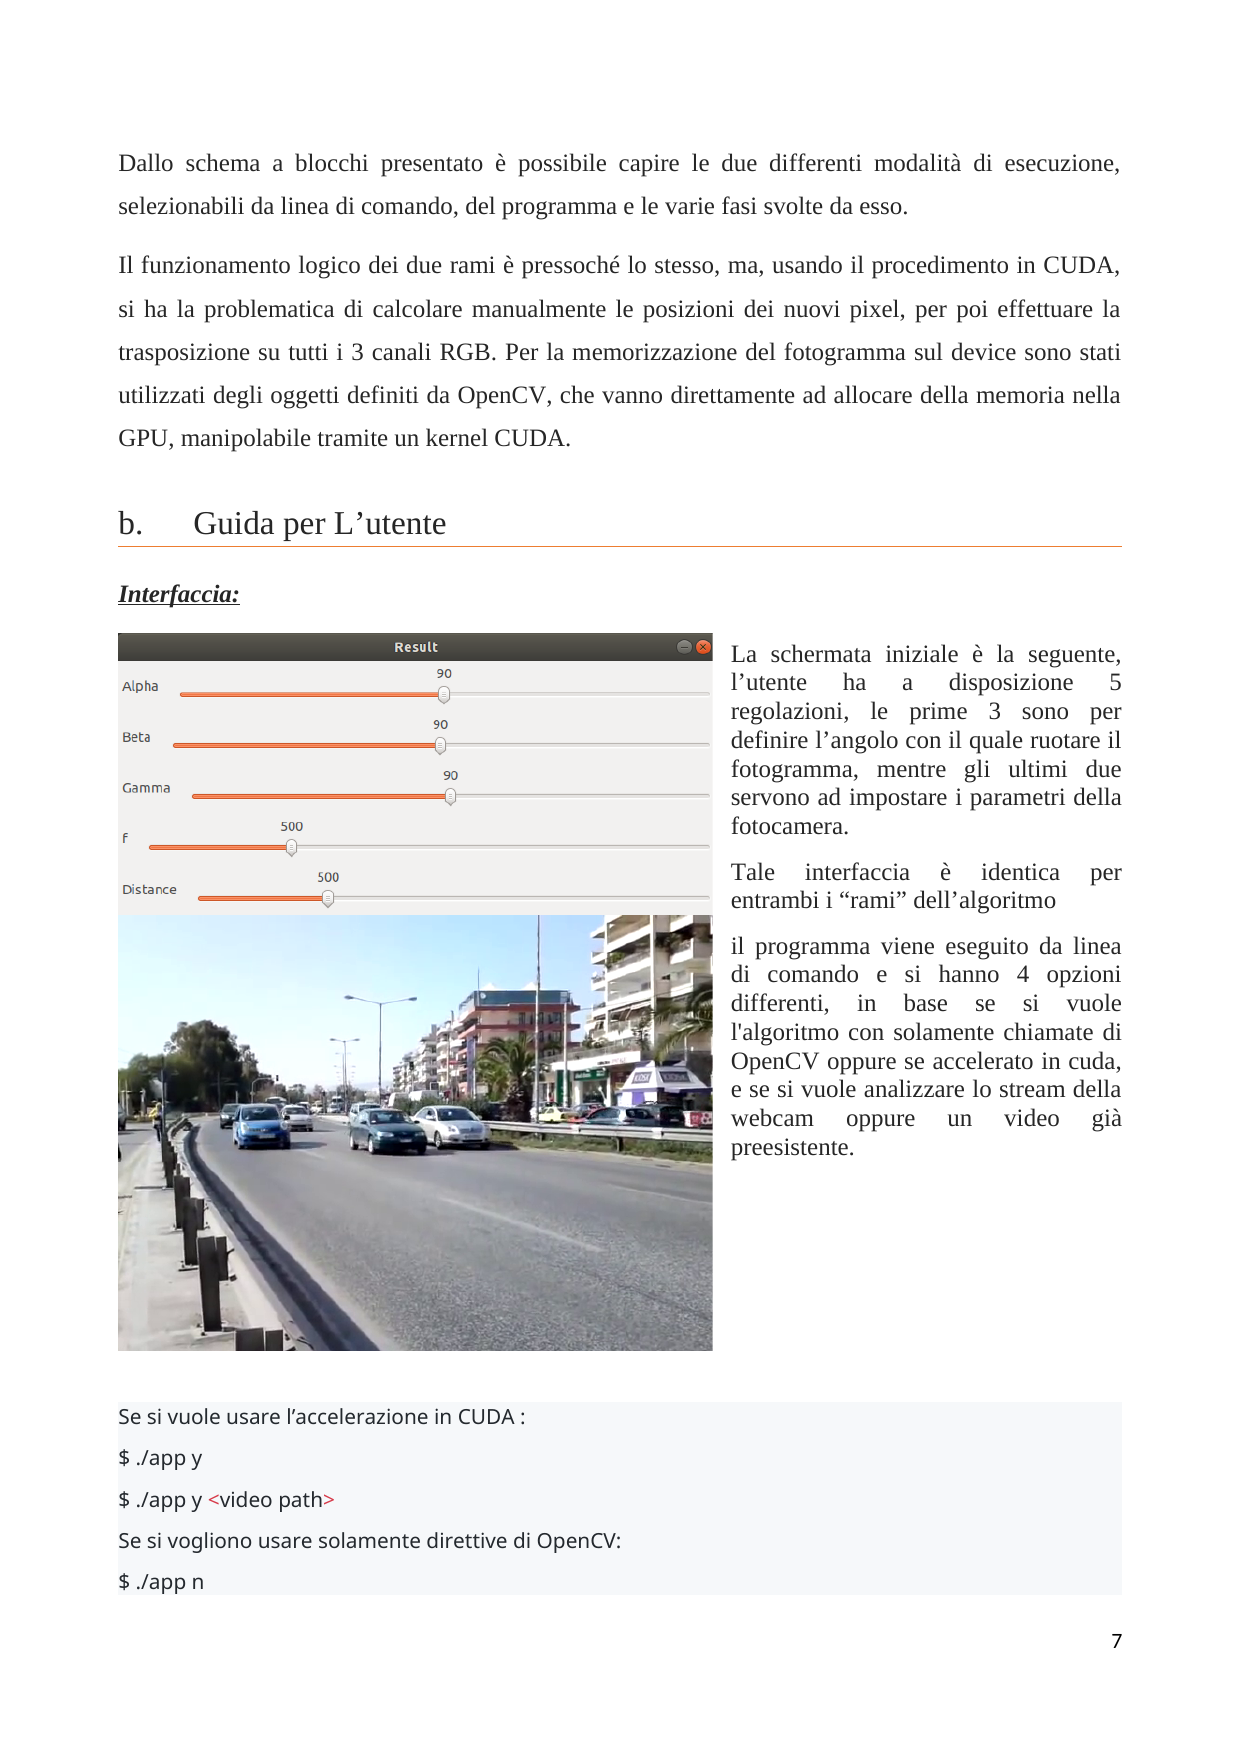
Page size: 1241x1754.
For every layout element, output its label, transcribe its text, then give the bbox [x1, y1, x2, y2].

text Dallo schema a blocchi presentato è possibile capire le due differenti modalità di esecuzione, selezionabili da linea di comando, del programma e le varie fasi svolte da esso. [118, 148, 1122, 219]
text $ ./app y [118, 1443, 1122, 1472]
text Il funzionamento logico dei due rami è pressoché lo stesso, ma, usando il procedimento in CUDA, si ha la problematica di calcolare manualmente le posizioni dei nuovi pixel, per poi effettuare la trasposizione su tutti i 3 canali RGB. Per la memorizzazione del fotogramma sul device sono stati utilizzati degli oggetti definiti da OpenCV, che vanno direttamente ad allocare della memoria nella GPU, manipolabile tramite un kernel CUDA. [118, 251, 1122, 452]
text il programma viene eseguito da linea di comando e si hanno 4 opzioni differenti, in base se si vuole l'algoritmo con solamente chiamate di OpenCV oppure se accelerato in cuda, e se si vuole analizzare lo stream della webcam oppure un video già preesistente. [713, 931, 1122, 1161]
text Se si vuole usare l’accelerazione in CUDA : [118, 1402, 1122, 1431]
text Tale interfaccia è identica per entrambi i “rami” dell’algoritmo [713, 857, 1122, 914]
picture [118, 633, 713, 1351]
subtitle Guida per L’utente [118, 504, 1122, 546]
text Se si vogliono usare solamente direttive di OpenCV: [118, 1526, 1122, 1554]
text $ ./app y <video path> [118, 1485, 1122, 1513]
text $ ./app n [118, 1567, 1122, 1595]
text Interfaccia: [118, 579, 1122, 608]
text La schermata iniziale è la seguente, l’utente ha a disposizione 5 regolazioni, le prime 3 sono per definire l’angolo con il quale ruotare il fotogramma, mentre gli ultimi due servono ad impostare i parametri della fotocamera. [713, 639, 1122, 840]
